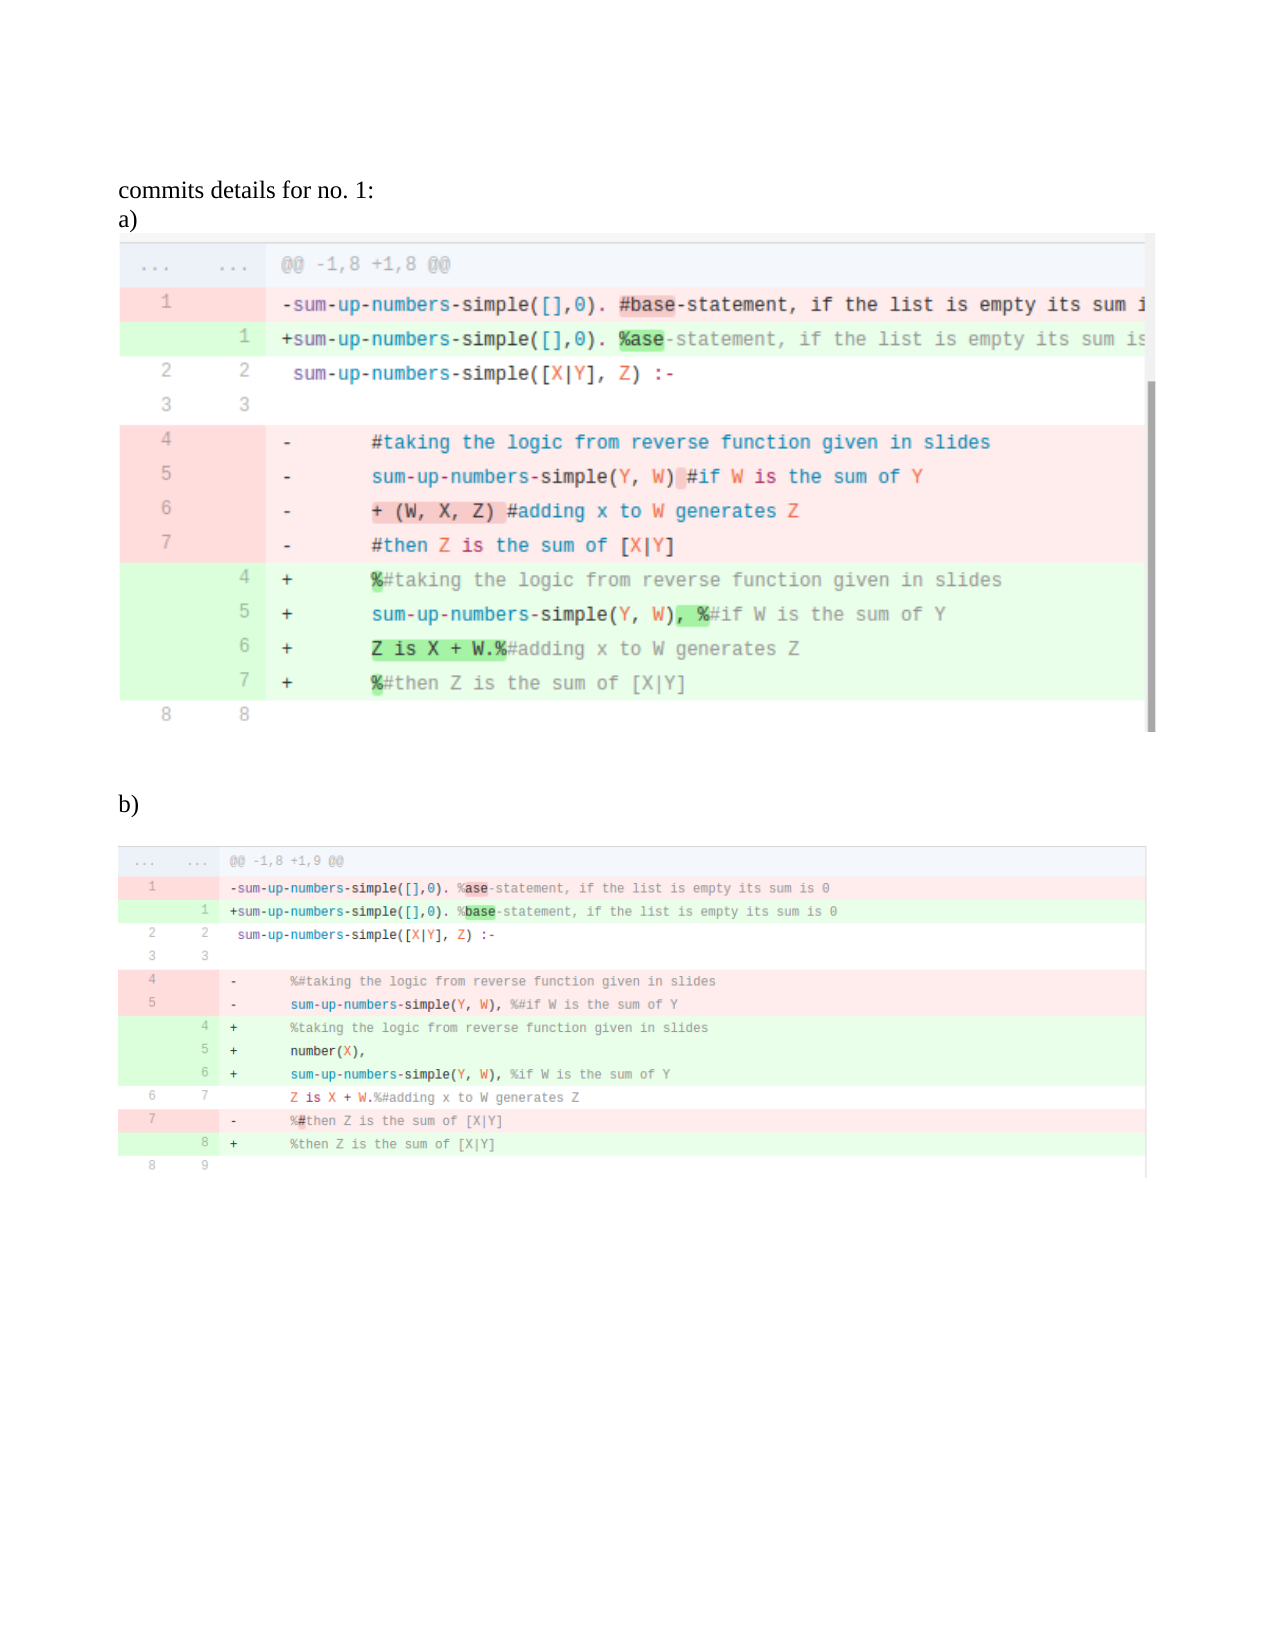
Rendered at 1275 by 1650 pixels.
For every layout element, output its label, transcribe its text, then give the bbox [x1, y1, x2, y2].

picture [118, 846, 1157, 1178]
picture [119, 233, 1156, 732]
text commits details for no. 1: [118, 176, 1157, 204]
text b) [118, 789, 1157, 818]
text a) [118, 204, 1157, 233]
